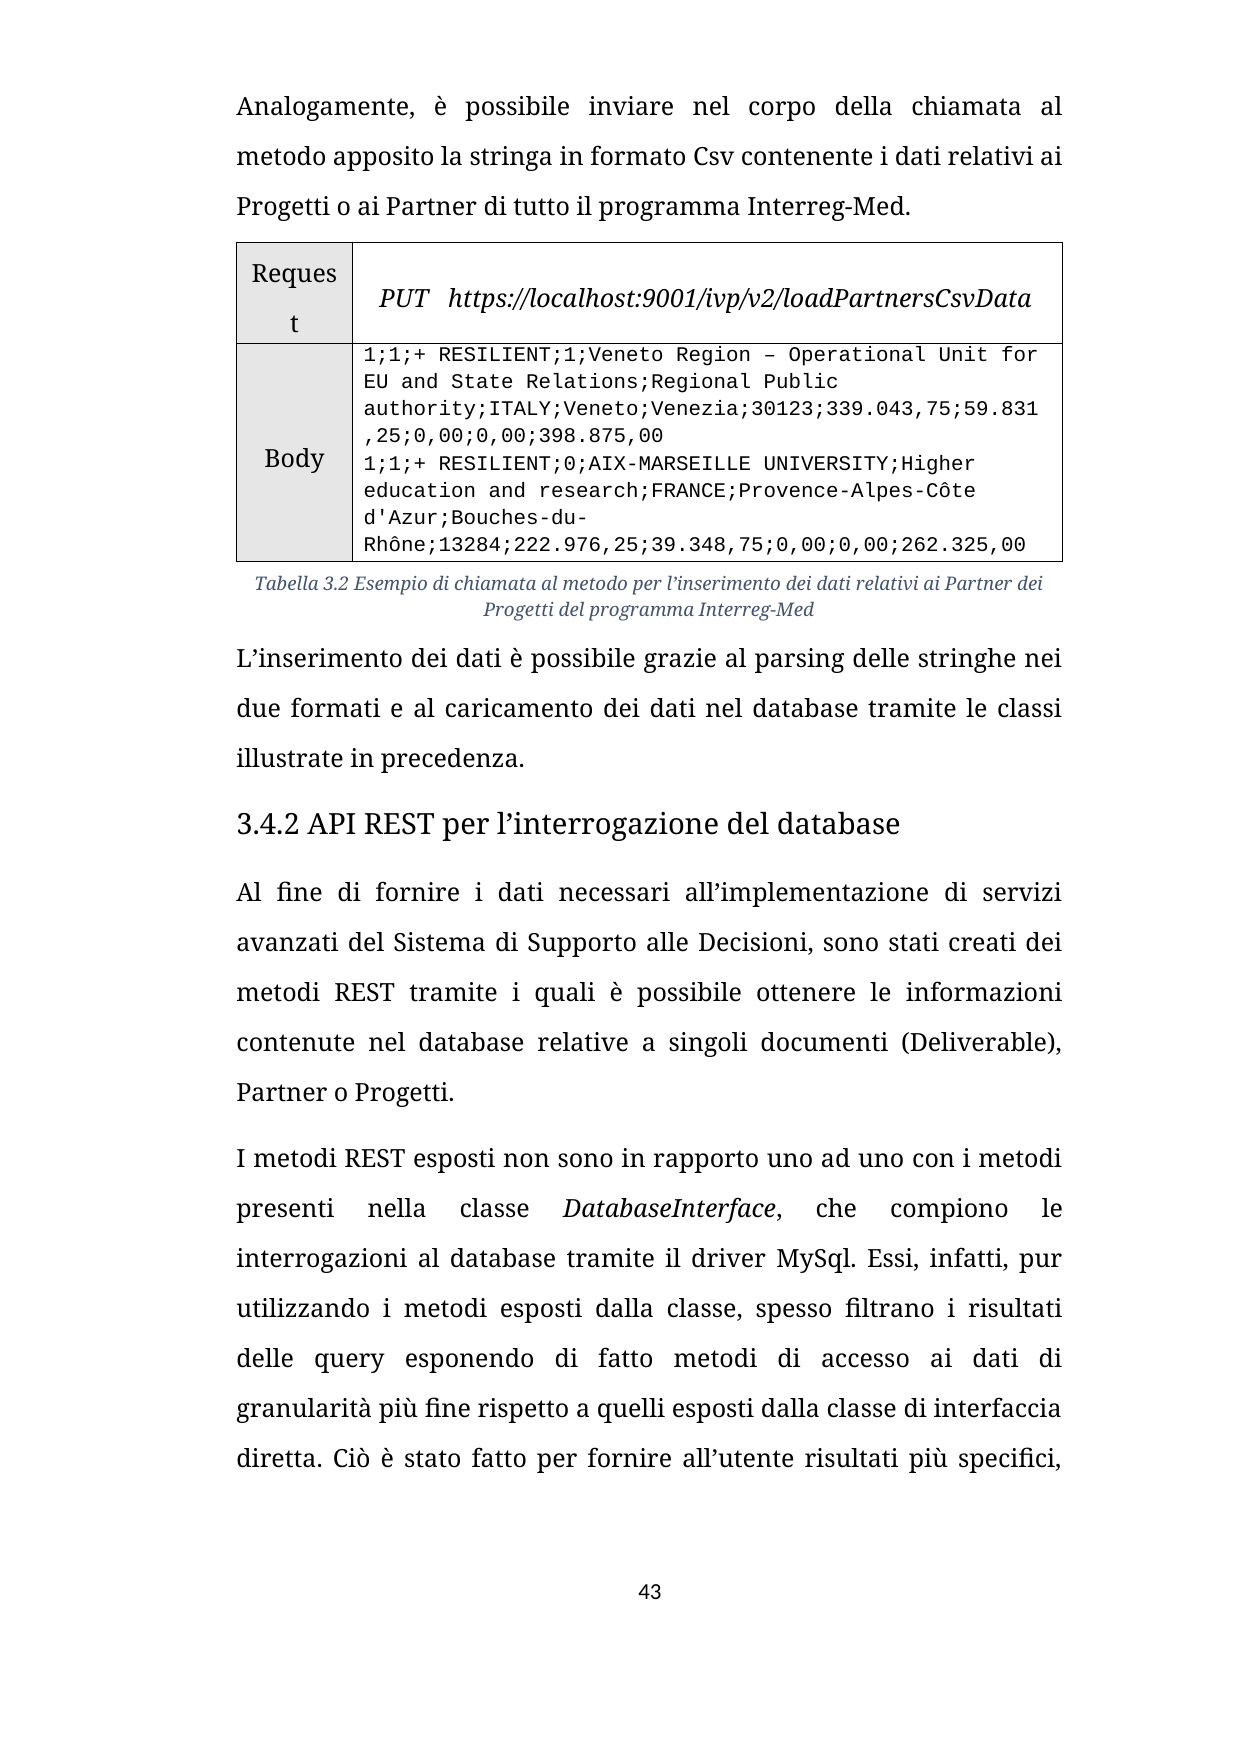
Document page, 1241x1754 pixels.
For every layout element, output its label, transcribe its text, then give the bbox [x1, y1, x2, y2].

text Analogamente, è possibile inviare nel corpo della chiamata al metodo apposito la stringa in formato Csv contenente i dati relativi ai Progetti o ai Partner di tutto il programma Interreg-Med. [236, 75, 1063, 225]
text Tabella 3.2 Esempio di chiamata al metodo per l’inserimento dei dati relativi ai Partner dei Progetti del programma Interreg-Med [236, 571, 1063, 622]
text L’inserimento dei dati è possibile grazie al parsing delle stringhe nei due formati e al caricamento dei dati nel database tramite le classi illustrate in precedenza. [236, 628, 1063, 778]
text Al fine di fornire i dati necessari all’implementazione di servizi avanzati del Sistema di Supporto alle Decisioni, sono stati creati dei metodi REST tramite i quali è possibile ottenere le informazioni contenute nel database relative a singoli documenti (Deliverable), Partner o Progetti. [236, 861, 1063, 1111]
text 3.4.2 API REST per l’interrogazione del database [236, 794, 1063, 844]
table_header PUT https://localhost:9001/ivp/v2/loadPartnersCsvData [353, 243, 1062, 343]
table_cell 1;1;+ RESILIENT;1;Veneto Region – Operational Unit for EU and State Relations;Regional Public authority;ITALY;Veneto;Venezia;30123;339.043,75;59.831,25;0,00;0,00;398.875,00 1;1;+ RESILIENT;0;AIX-MARSEILLE UNIVERSITY;Higher education and research;FRANCE;Provence-Alpes-Côte d'Azur;Bouches-du-Rhône;13284;222.976,25;39.348,75;0,00;0,00;262.325,00 [353, 344, 1062, 561]
table_cell Body [237, 344, 352, 561]
text I metodi REST esposti non sono in rapporto uno ad uno con i metodi presenti nella classe DatabaseInterface, che compiono le interrogazioni al database tramite il driver MySql. Essi, infatti, pur utilizzando i metodi esposti dalla classe, spesso filtrano i risultati delle query esponendo di fatto metodi di accesso ai dati di granularità più fine rispetto a quelli esposti dalla classe di interfaccia diretta. Ciò è stato fatto per fornire all’utente risultati più specifici, [236, 1128, 1063, 1478]
table_header Request [237, 243, 352, 343]
